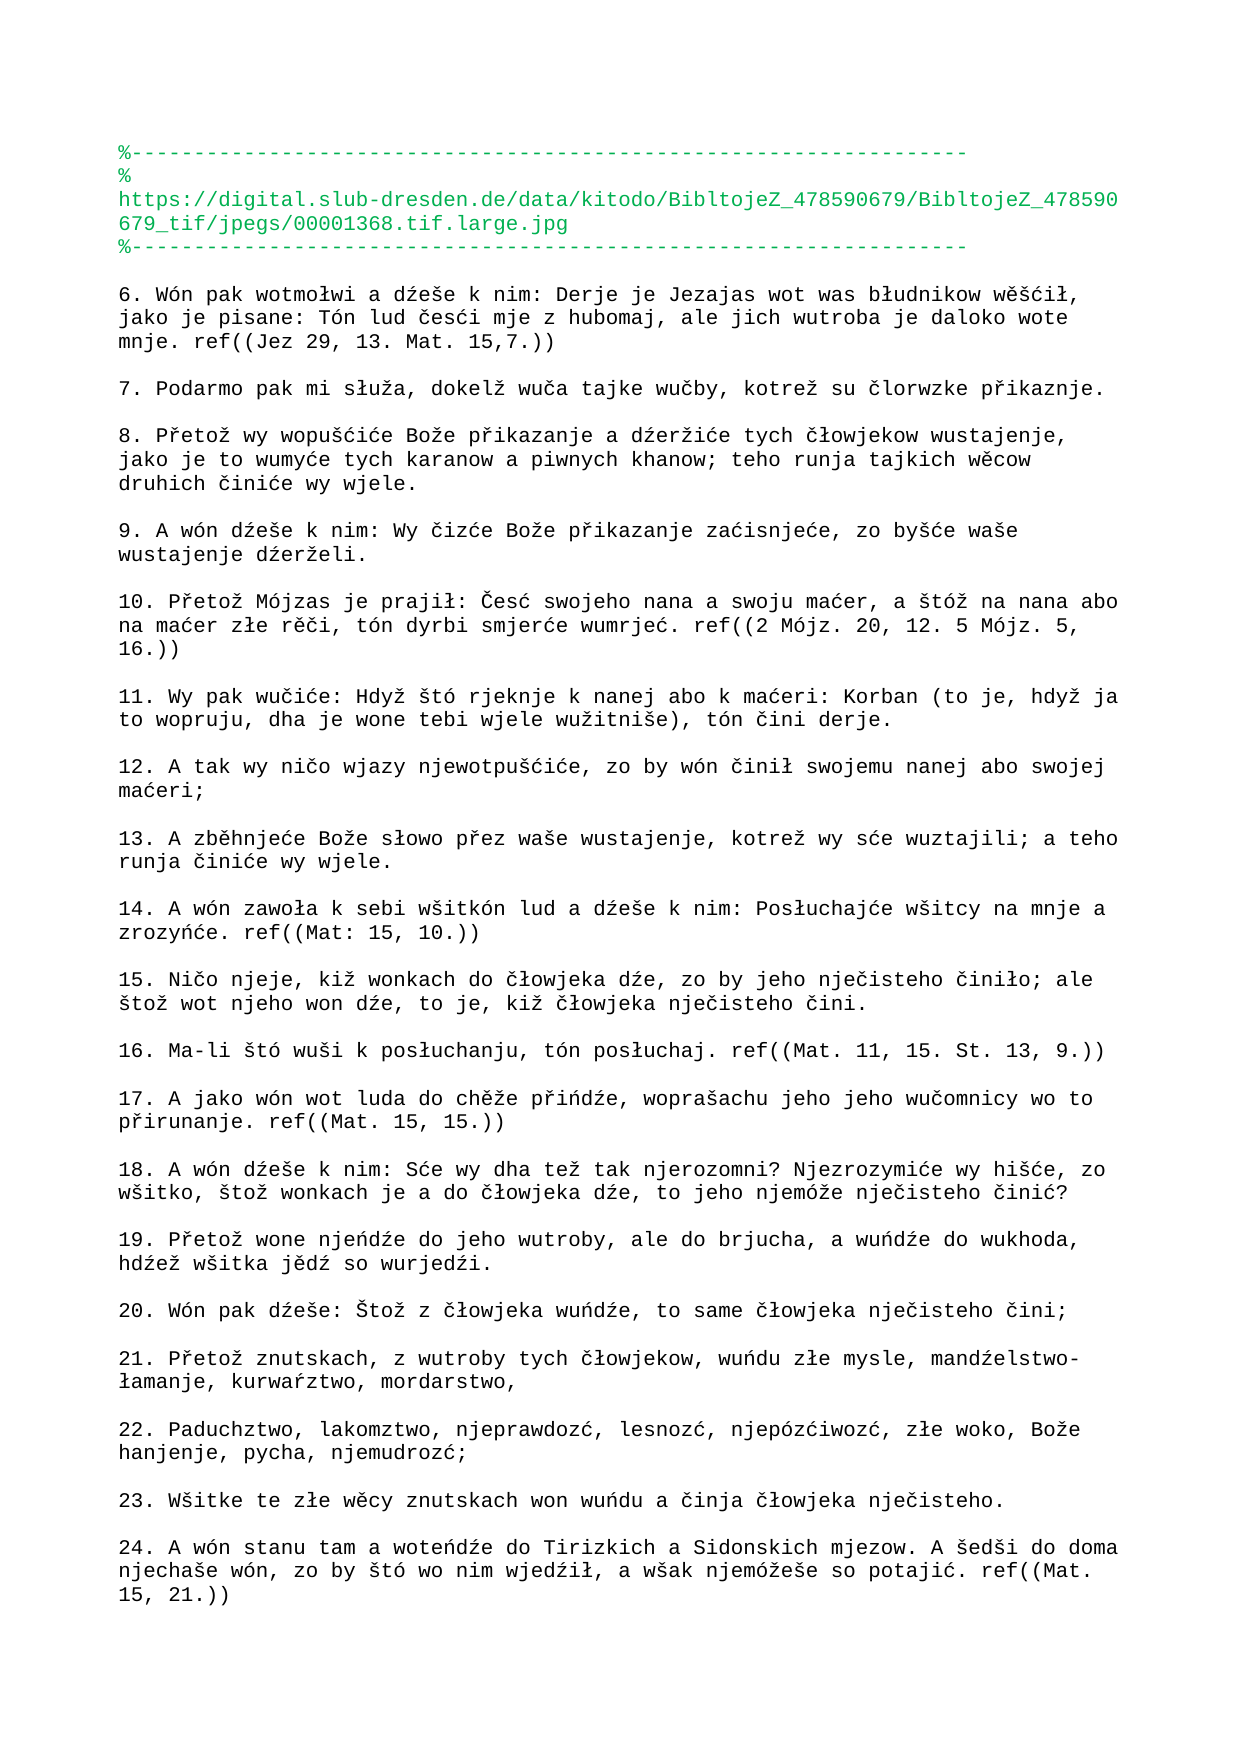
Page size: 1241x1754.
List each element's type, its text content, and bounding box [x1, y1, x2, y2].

text 13. A zběhnjeće Bože słowo přez waše wustajenje, kotrež wy sće wuztajili; a teho runja činiće wy wjele. [118, 827, 1122, 875]
text 8. Přetož wy wopušćiće Bože přikazanje a dźeržiće tych čłowjekow wustajenje, jako je to wumyće tych karanow a piwnych khanow; teho runja tajkich wěcow druhich činiće wy wjele. [118, 426, 1122, 496]
text 9. A wón dźeše k nim: Wy čizće Bože přikazanje zaćisnjeće, zo byšće waše wustajenje dźerželi. [118, 520, 1122, 567]
text 12. A tak wy ničo wjazy njewotpušćiće, zo by wón činił swojemu nanej abo swojej maćeri; [118, 757, 1122, 804]
text 18. A wón dźeše k nim: Sće wy dha tež tak njerozomni? Njezrozymiće wy hišće, zo wšitko, štož wonkach je a do čłowjeka dźe, to jeho njemóže nječisteho činić? [118, 1158, 1122, 1206]
text 16. Ma-li štó wuši k posłuchanju, tón posłuchaj. ref((Mat. 11, 15. St. 13, 9.)) [118, 1040, 1122, 1064]
text 10. Přetož Mójzas je prajił: Česć swojeho nana a swoju maćer, a štóž na nana abo na maćer złe rěči, tón dyrbi smjerće wumrjeć. ref((2 Mójz. 20, 12. 5 Mójz. 5, 16.)) [118, 591, 1122, 662]
text 21. Přetož znutskach, z wutroby tych čłowjekow, wuńdu złe mysle, mandźelstwo-łamanje, kurwaŕztwo, mordarstwo, [118, 1348, 1122, 1395]
text 15. Ničo njeje, kiž wonkach do čłowjeka dźe, zo by jeho nječisteho činiło; ale štož wot njeho won dźe, to je, kiž čłowjeka nječisteho čini. [118, 969, 1122, 1017]
text 11. Wy pak wučiće: Hdyž štó rjeknje k nanej abo k maćeri: Korban (to je, hdyž ja to wopruju, dha je wone tebi wjele wužitniše), tón čini derje. [118, 686, 1122, 733]
text 6. Wón pak wotmołwi a dźeše k nim: Derje je Jezajas wot was błudnikow wěšćił, jako je pisane: Tón lud česći mje z hubomaj, ale jich wutroba je daloko wote mnje. ref((Jez 29, 13. Mat. 15,7.)) [118, 284, 1122, 354]
text %------------------------------------------------------------------- [118, 142, 1122, 165]
text 14. A wón zawoła k sebi wšitkón lud a dźeše k nim: Posłuchajće wšitcy na mnje a zrozyńće. ref((Mat: 15, 10.)) [118, 898, 1122, 946]
text % https://digital.slub-dresden.de/data/kitodo/BibltojeZ_478590679/BibltojeZ_478590679_tif/jpegs/00001368.tif.large.jpg %------------------------------------------------------------------- [118, 165, 1122, 260]
text 17. A jako wón wot luda do chěže přińdźe, woprašachu jeho jeho wučomnicy wo to přirunanje. ref((Mat. 15, 15.)) [118, 1088, 1122, 1135]
text 23. Wšitke te złe wěcy znutskach won wuńdu a činja čłowjeka nječisteho. [118, 1489, 1122, 1513]
text 24. A wón stanu tam a woteńdźe do Tirizkich a Sidonskich mjezow. A šedši do doma njechaše wón, zo by štó wo nim wjedźił, a wšak njemóžeše so potajić. ref((Mat. 15, 21.)) [118, 1537, 1122, 1608]
text 19. Přetož wone njeńdźe do jeho wutroby, ale do brjucha, a wuńdźe do wukhoda, hdźež wšitka jědź so wurjedźi. [118, 1229, 1122, 1277]
text 20. Wón pak dźeše: Štož z čłowjeka wuńdźe, to same čłowjeka nječisteho čini; [118, 1300, 1122, 1324]
text 22. Paduchztwo, lakomztwo, njeprawdozć, lesnozć, njepózćiwozć, złe woko, Bože hanjenje, pycha, njemudrozć; [118, 1419, 1122, 1466]
text 7. Podarmo pak mi słuža, dokelž wuča tajke wučby, kotrež su člorwzke přikaznje. [118, 378, 1122, 402]
